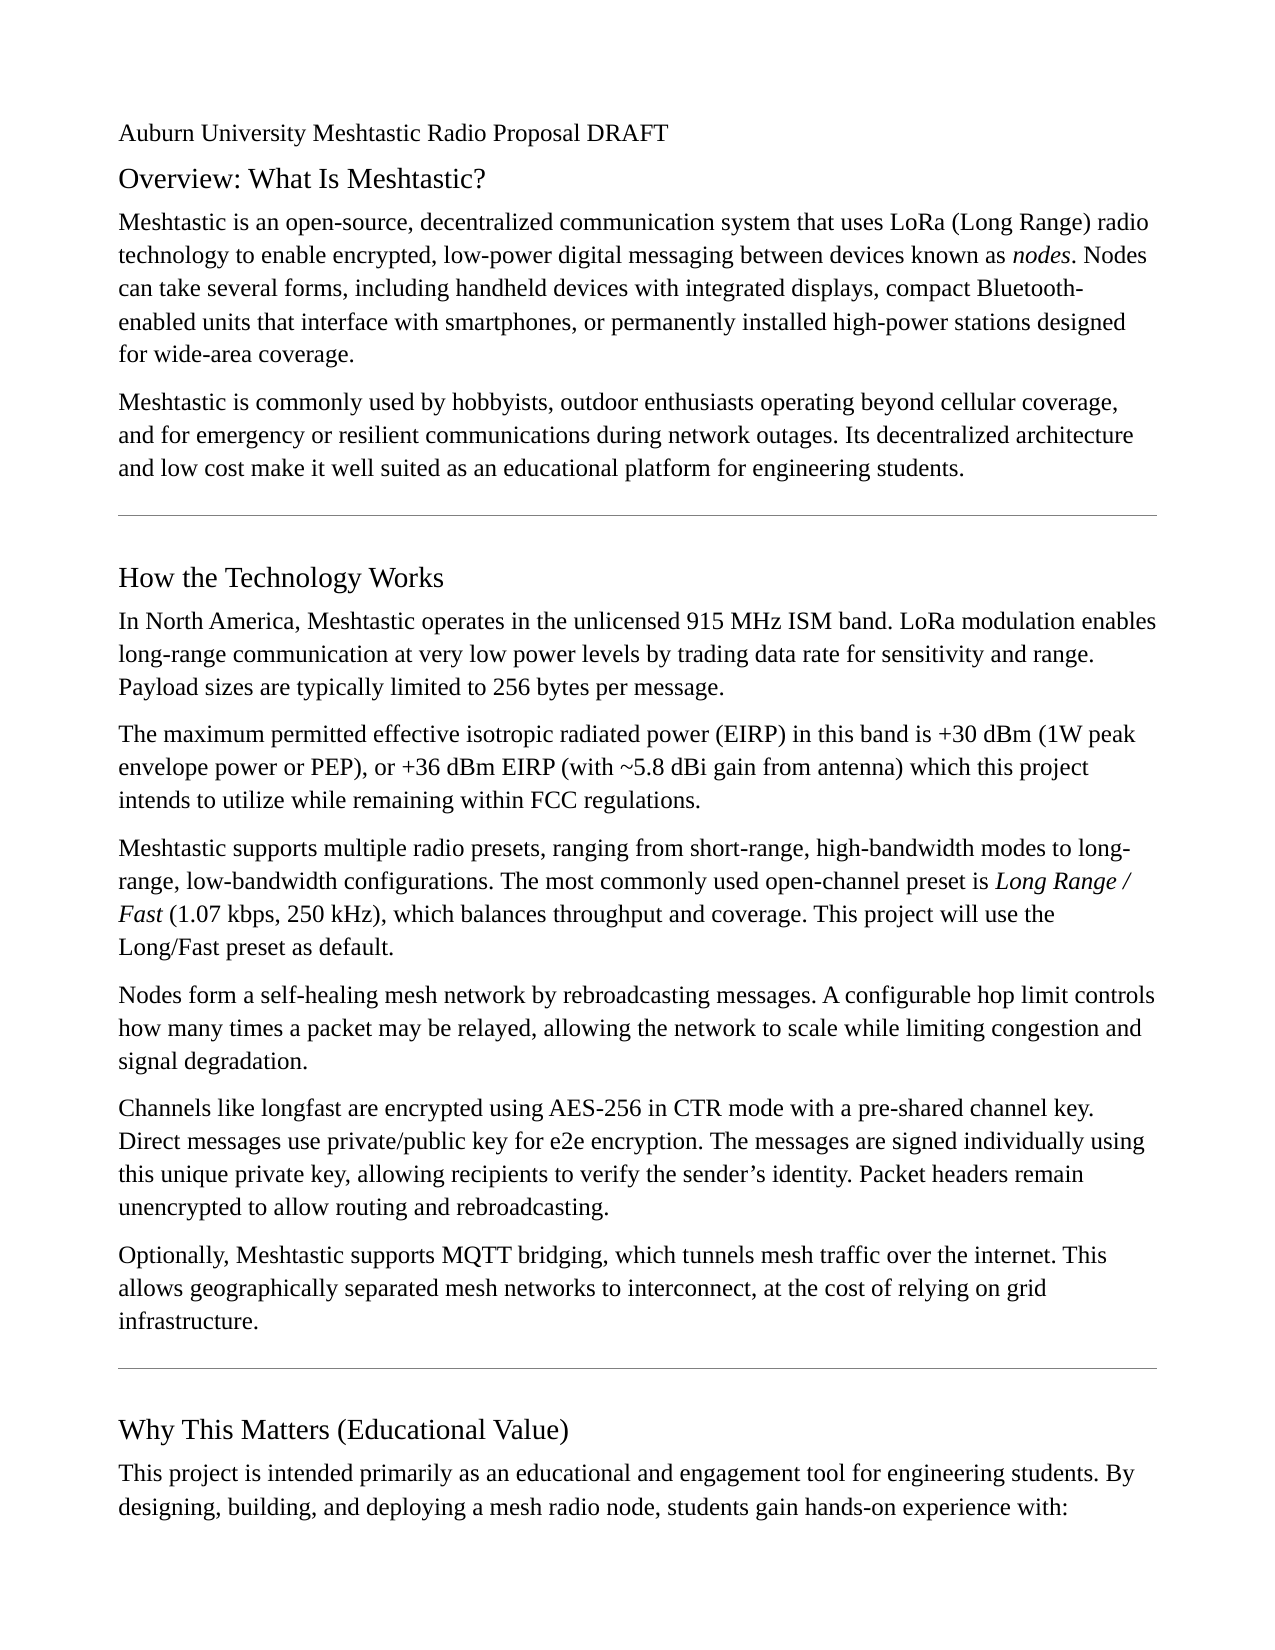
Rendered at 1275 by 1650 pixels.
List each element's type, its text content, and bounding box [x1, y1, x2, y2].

text Nodes form a self-healing mesh network by rebroadcasting messages. A configurable hop limit controls how many times a packet may be relayed, allowing the network to scale while limiting congestion and signal degradation. [118, 980, 1157, 1074]
text Meshtastic is commonly used by hobbyists, outdoor enthusiasts operating beyond cellular coverage, and for emergency or resilient communications during network outages. Its decentralized architecture and low cost make it well suited as an educational platform for engineering students. [118, 387, 1157, 482]
text In North America, Meshtastic operates in the unlicensed 915 MHz ISM band. LoRa modulation enables long-range communication at very low power levels by trading data rate for sensitivity and range. Payload sizes are typically limited to 256 bytes per message. [118, 606, 1157, 701]
text Meshtastic supports multiple radio presets, ranging from short-range, high-bandwidth modes to long-range, low-bandwidth configurations. The most commonly used open-channel preset is Long Range / Fast (1.07 kbps, 250 kHz), which balances throughput and coverage. This project will use the Long/Fast preset as default. [118, 833, 1157, 961]
text This project is intended primarily as an educational and engagement tool for engineering students. By designing, building, and deploying a mesh radio node, students gain hands-on experience with: [118, 1458, 1157, 1520]
subtitle How the Technology Works [118, 560, 1157, 593]
subtitle Overview: What Is Meshtastic? [118, 161, 1157, 195]
text Channels like longfast are encrypted using AES-256 in CTR mode with a pre-shared channel key. Direct messages use private/public key for e2e encryption. The messages are signed individually using this unique private key, allowing recipients to verify the sender’s identity. Packet headers remain unencrypted to allow routing and rebroadcasting. [118, 1093, 1157, 1221]
text The maximum permitted effective isotropic radiated power (EIRP) in this band is +30 dBm (1W peak envelope power or PEP), or +36 dBm EIRP (with ~5.8 dBi gain from antenna) which this project intends to utilize while remaining within FCC regulations. [118, 719, 1157, 814]
text Optionally, Meshtastic supports MQTT bridging, which tunnels mesh traffic over the internet. This allows geographically separated mesh networks to interconnect, at the cost of relying on grid infrastructure. [118, 1240, 1157, 1335]
text Meshtastic is an open-source, decentralized communication system that uses LoRa (Long Range) radio technology to enable encrypted, low-power digital messaging between devices known as nodes. Nodes can take several forms, including handheld devices with integrated displays, compact Bluetooth-enabled units that interface with smartphones, or permanently installed high-power stations designed for wide-area coverage. [118, 207, 1157, 368]
text Auburn University Meshtastic Radio Proposal DRAFT [118, 118, 1157, 147]
subtitle Why This Matters (Educational Value) [118, 1412, 1157, 1446]
